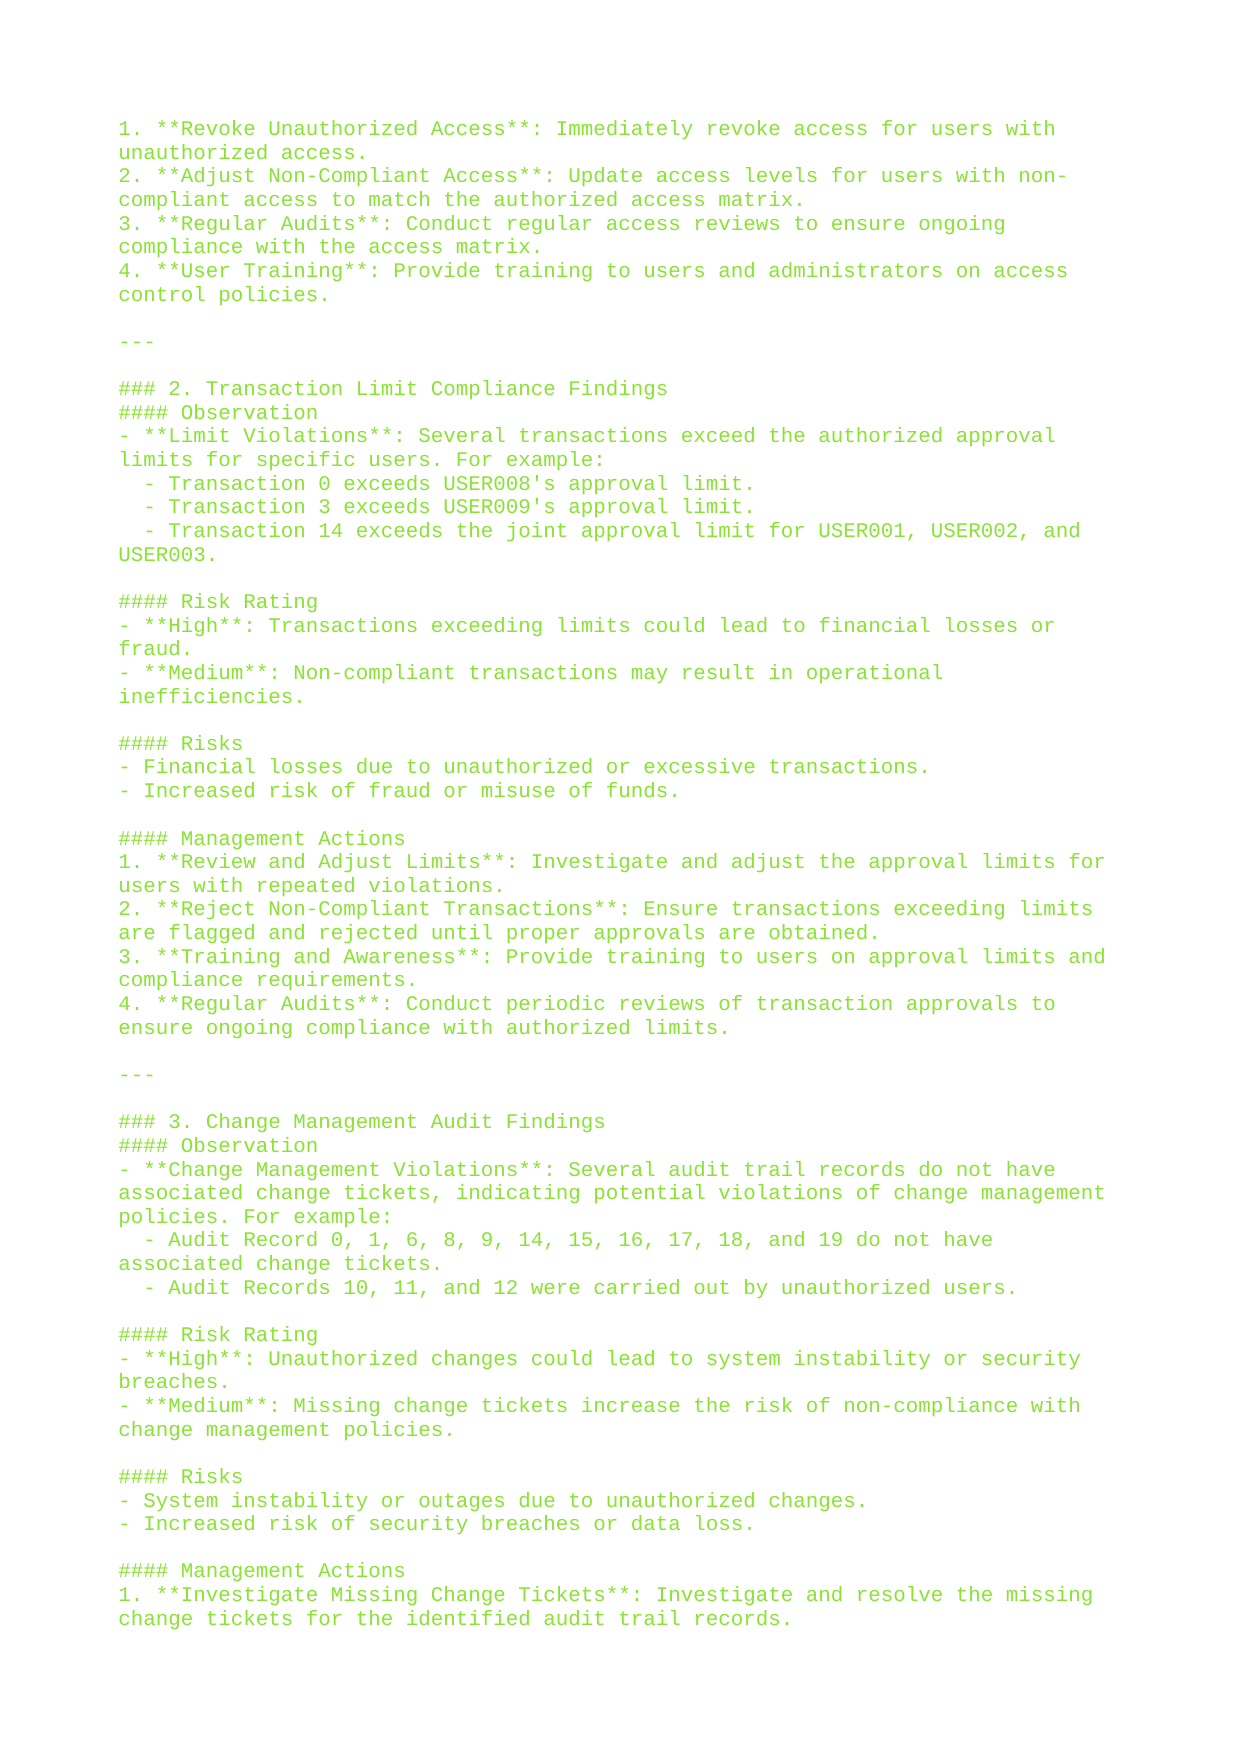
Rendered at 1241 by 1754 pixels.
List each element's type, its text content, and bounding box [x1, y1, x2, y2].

text 1. **Revoke Unauthorized Access**: Immediately revoke access for users with unauthorized access. [118, 118, 1122, 165]
text - **High**: Unauthorized changes could lead to system instability or security breaches. [118, 1348, 1122, 1395]
text 4. **Regular Audits**: Conduct periodic reviews of transaction approvals to ensure ongoing compliance with authorized limits. [118, 993, 1122, 1040]
text 3. **Regular Audits**: Conduct regular access reviews to ensure ongoing compliance with the access matrix. [118, 213, 1122, 260]
text ### 3. Change Management Audit Findings [118, 1111, 1122, 1135]
text ### 2. Transaction Limit Compliance Findings [118, 378, 1122, 402]
text #### Risks [118, 733, 1122, 757]
text 3. **Training and Awareness**: Provide training to users on approval limits and compliance requirements. [118, 946, 1122, 993]
text #### Management Actions [118, 1561, 1122, 1584]
text - **Change Management Violations**: Several audit trail records do not have associated change tickets, indicating potential violations of change management policies. For example: [118, 1158, 1122, 1229]
text - Audit Records 10, 11, and 12 were carried out by unauthorized users. [118, 1277, 1122, 1300]
text - Audit Record 0, 1, 6, 8, 9, 14, 15, 16, 17, 18, and 19 do not have associated change tickets. [118, 1229, 1122, 1277]
text - Increased risk of fraud or misuse of funds. [118, 780, 1122, 804]
text 2. **Adjust Non-Compliant Access**: Update access levels for users with non-compliant access to match the authorized access matrix. [118, 165, 1122, 213]
text 1. **Review and Adjust Limits**: Investigate and adjust the approval limits for users with repeated violations. [118, 851, 1122, 898]
text 1. **Investigate Missing Change Tickets**: Investigate and resolve the missing change tickets for the identified audit trail records. [118, 1584, 1122, 1631]
text - Financial losses due to unauthorized or excessive transactions. [118, 757, 1122, 780]
text #### Management Actions [118, 827, 1122, 851]
text - **Limit Violations**: Several transactions exceed the authorized approval limits for specific users. For example: [118, 426, 1122, 473]
text - Increased risk of security breaches or data loss. [118, 1513, 1122, 1537]
text - **High**: Transactions exceeding limits could lead to financial losses or fraud. [118, 615, 1122, 662]
text - Transaction 0 exceeds USER008's approval limit. [118, 473, 1122, 496]
text --- [118, 331, 1122, 354]
text - **Medium**: Missing change tickets increase the risk of non-compliance with change management policies. [118, 1395, 1122, 1442]
text - Transaction 3 exceeds USER009's approval limit. [118, 496, 1122, 520]
text #### Observation [118, 402, 1122, 426]
text 2. **Reject Non-Compliant Transactions**: Ensure transactions exceeding limits are flagged and rejected until proper approvals are obtained. [118, 898, 1122, 946]
text 4. **User Training**: Provide training to users and administrators on access control policies. [118, 260, 1122, 307]
text #### Observation [118, 1135, 1122, 1158]
text - System instability or outages due to unauthorized changes. [118, 1489, 1122, 1513]
text - **Medium**: Non-compliant transactions may result in operational inefficiencies. [118, 662, 1122, 709]
text --- [118, 1064, 1122, 1088]
text #### Risk Rating [118, 591, 1122, 615]
text #### Risk Rating [118, 1324, 1122, 1348]
text - Transaction 14 exceeds the joint approval limit for USER001, USER002, and USER003. [118, 520, 1122, 567]
text #### Risks [118, 1466, 1122, 1489]
